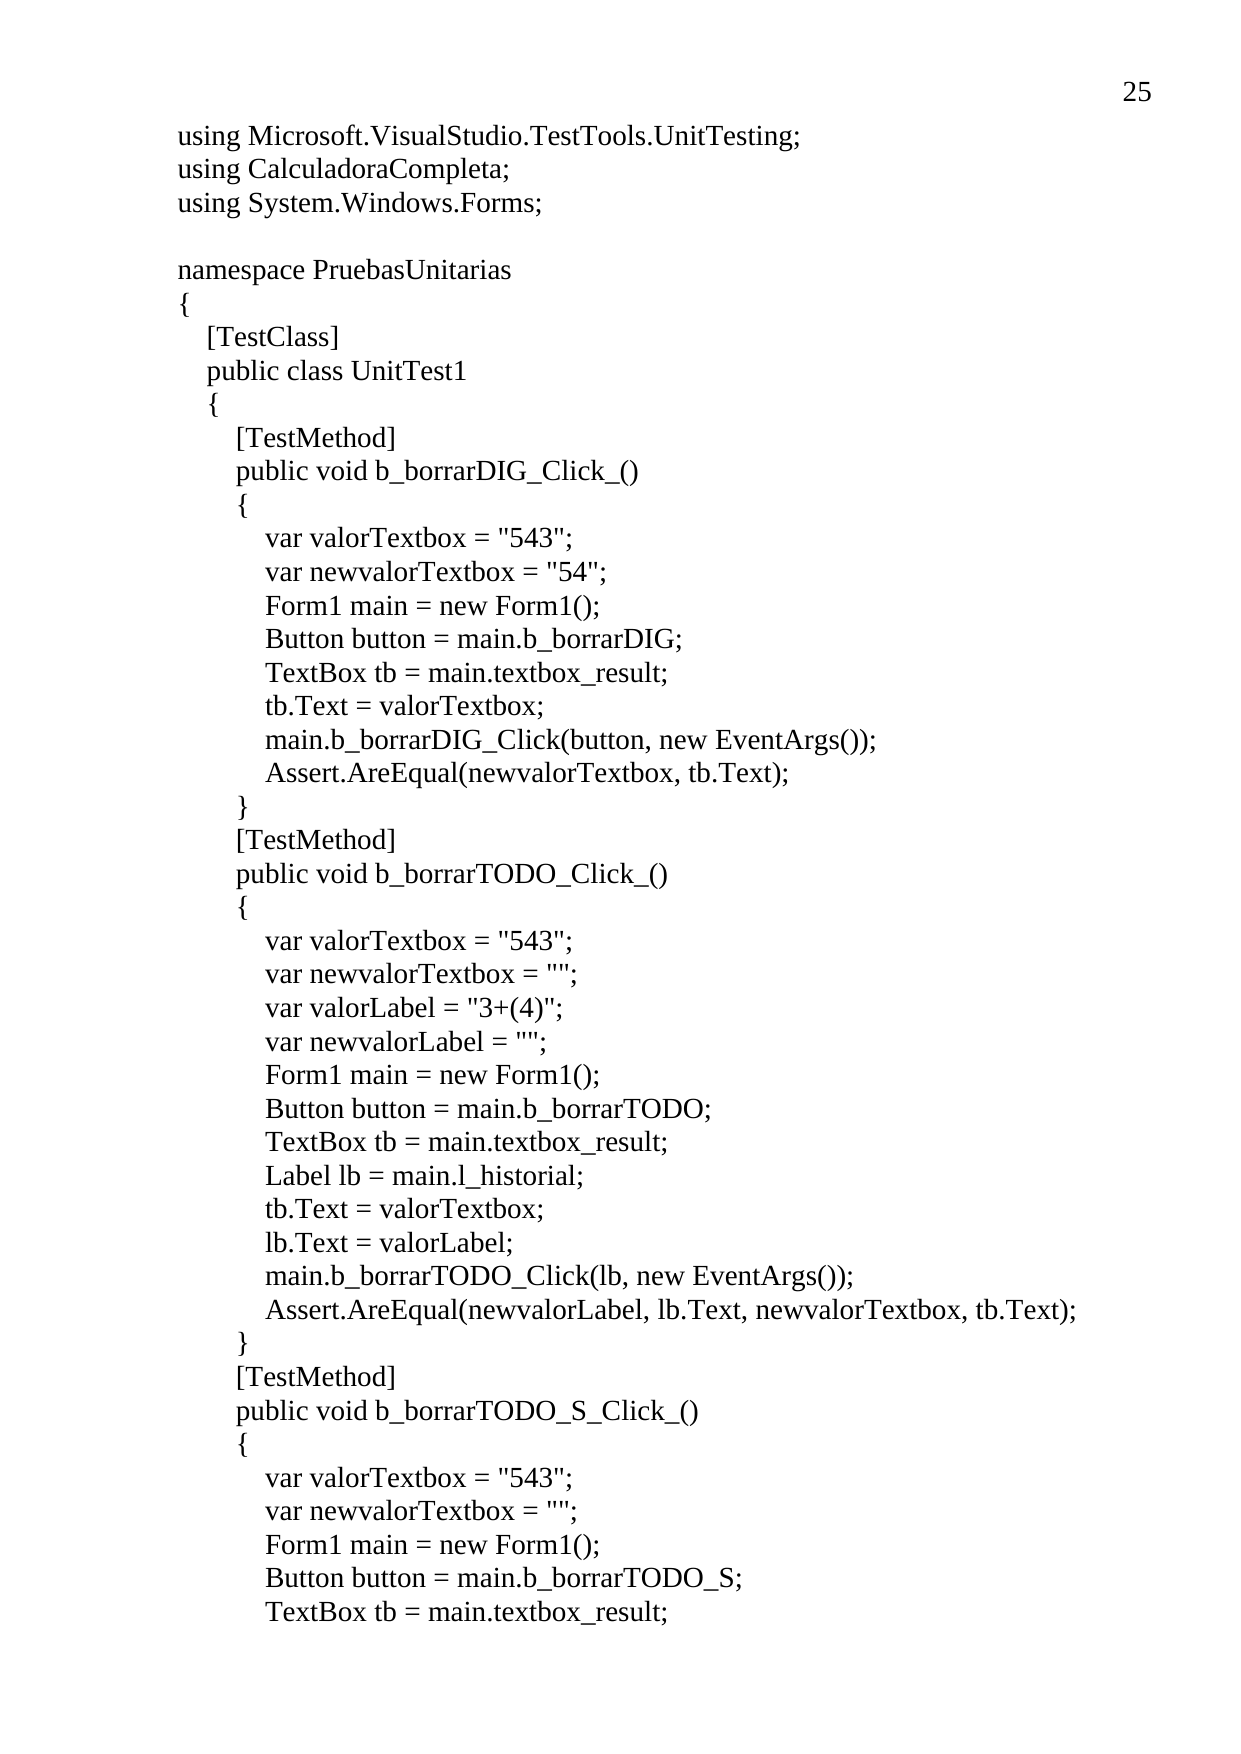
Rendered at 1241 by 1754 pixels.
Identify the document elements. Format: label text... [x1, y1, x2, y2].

text var newvalorTextbox = ""; [177, 1493, 1152, 1527]
text public void b_borrarTODO_S_Click_() [177, 1393, 1152, 1426]
text Assert.AreEqual(newvalorLabel, lb.Text, newvalorTextbox, tb.Text); [177, 1292, 1152, 1326]
text lb.Text = valorLabel; [177, 1225, 1152, 1258]
text Button button = main.b_borrarDIG; [177, 621, 1152, 655]
text public class UnitTest1 [177, 353, 1152, 386]
text public void b_borrarTODO_Click_() [177, 856, 1152, 889]
text var newvalorLabel = ""; [177, 1024, 1152, 1057]
text using CalculadoraCompleta; [177, 152, 1152, 185]
text [TestMethod] [177, 822, 1152, 856]
text [TestClass] [177, 319, 1152, 353]
text Form1 main = new Form1(); [177, 1527, 1152, 1560]
text { [177, 286, 1152, 319]
text var valorTextbox = "543"; [177, 521, 1152, 554]
text [TestMethod] [177, 420, 1152, 453]
text Button button = main.b_borrarTODO; [177, 1091, 1152, 1124]
text using Microsoft.VisualStudio.TestTools.UnitTesting; [177, 118, 1152, 152]
text [TestMethod] [177, 1359, 1152, 1393]
text Button button = main.b_borrarTODO_S; [177, 1560, 1152, 1594]
text Form1 main = new Form1(); [177, 588, 1152, 621]
text var valorLabel = "3+(4)"; [177, 990, 1152, 1024]
text { [177, 1426, 1152, 1460]
text using System.Windows.Forms; [177, 185, 1152, 219]
text tb.Text = valorTextbox; [177, 688, 1152, 722]
text public void b_borrarDIG_Click_() [177, 453, 1152, 487]
text } [177, 1326, 1152, 1359]
text var valorTextbox = "543"; [177, 1460, 1152, 1493]
text tb.Text = valorTextbox; [177, 1191, 1152, 1225]
text Assert.AreEqual(newvalorTextbox, tb.Text); [177, 755, 1152, 789]
text Label lb = main.l_historial; [177, 1158, 1152, 1191]
text { [177, 487, 1152, 521]
text var newvalorTextbox = ""; [177, 957, 1152, 990]
text Form1 main = new Form1(); [177, 1057, 1152, 1091]
text TextBox tb = main.textbox_result; [177, 655, 1152, 688]
text TextBox tb = main.textbox_result; [177, 1594, 1152, 1627]
text var valorTextbox = "543"; [177, 923, 1152, 957]
text main.b_borrarDIG_Click(button, new EventArgs()); [177, 722, 1152, 755]
text namespace PruebasUnitarias [177, 252, 1152, 286]
text var newvalorTextbox = "54"; [177, 554, 1152, 588]
text main.b_borrarTODO_Click(lb, new EventArgs()); [177, 1258, 1152, 1292]
text { [177, 386, 1152, 420]
text TextBox tb = main.textbox_result; [177, 1124, 1152, 1158]
text { [177, 889, 1152, 923]
text } [177, 789, 1152, 822]
